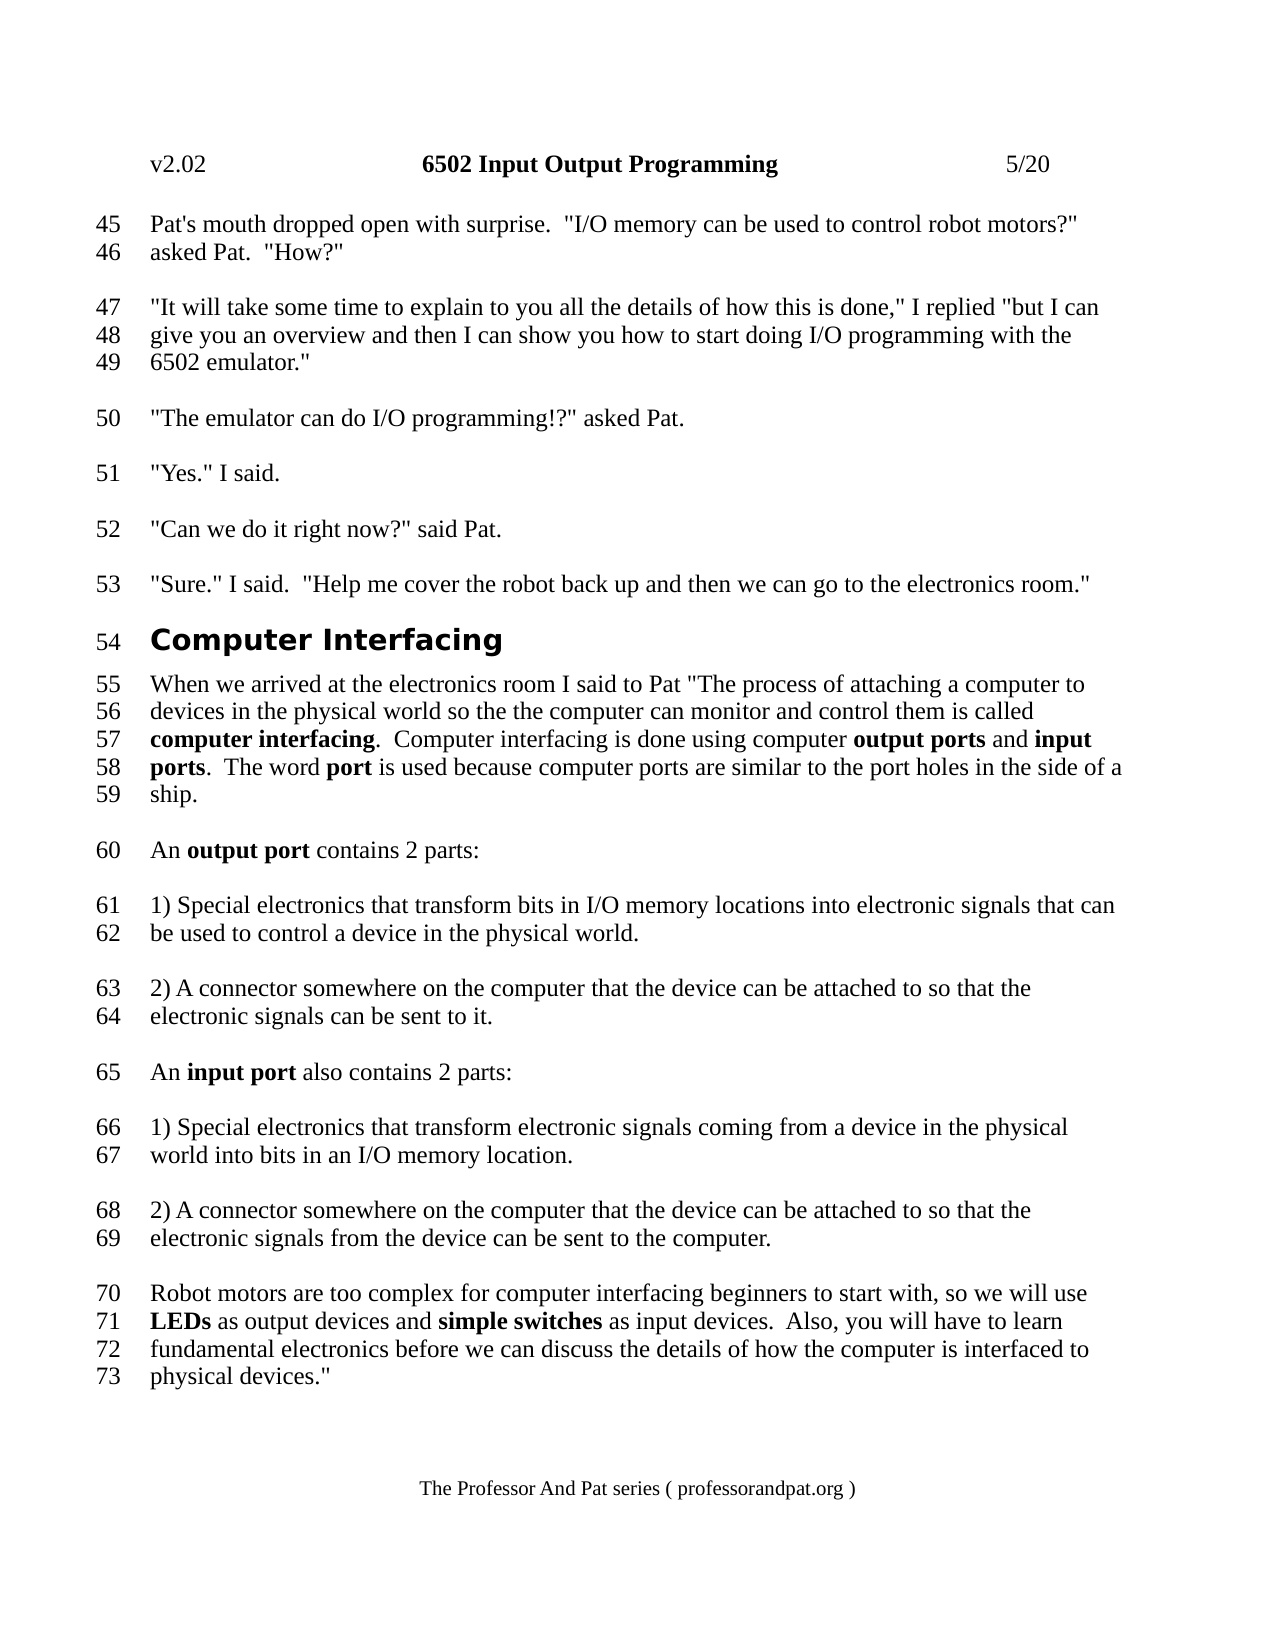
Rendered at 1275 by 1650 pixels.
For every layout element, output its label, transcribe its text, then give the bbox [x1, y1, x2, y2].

text When we arrived at the electronics room I said to Pat "The process of attaching a computer to devices in the physical world so the the computer can monitor and control them is called computer interfacing. Computer interfacing is done using computer output ports and input ports. The word port is used because computer ports are similar to the port holes in the side of a ship. [150, 670, 1125, 808]
text An output port contains 2 parts: [150, 836, 1125, 864]
text 2) A connector somewhere on the computer that the device can be attached to so that the electronic signals can be sent to it. [150, 974, 1125, 1030]
text "Can we do it right now?" said Pat. [150, 515, 1125, 542]
text Pat's mouth dropped open with surprise. "I/O memory can be used to control robot motors?" asked Pat. "How?" [150, 210, 1125, 265]
text An input port also contains 2 parts: [150, 1058, 1125, 1085]
text "It will take some time to explain to you all the details of how this is done," I replied "but I can give you an overview and then I can show you how to start doing I/O programming with the 6502 emulator." [150, 293, 1125, 376]
text "Yes." I said. [150, 459, 1125, 487]
text "The emulator can do I/O programming!?" asked Pat. [150, 404, 1125, 432]
subtitle Computer Interfacing [150, 623, 1125, 657]
text "Sure." I said. "Help me cover the robot back up and then we can go to the electronics room." [150, 570, 1125, 598]
text Robot motors are too complex for computer interfacing beginners to start with, so we will use LEDs as output devices and simple switches as input devices. Also, you will have to learn fundamental electronics before we can discuss the details of how the computer is interfaced to physical devices." [150, 1279, 1125, 1390]
text 1) Special electronics that transform electronic signals coming from a device in the physical world into bits in an I/O memory location. [150, 1113, 1125, 1168]
text 2) A connector somewhere on the computer that the device can be attached to so that the electronic signals from the device can be sent to the computer. [150, 1196, 1125, 1252]
text 1) Special electronics that transform bits in I/O memory locations into electronic signals that can be used to control a device in the physical world. [150, 891, 1125, 947]
